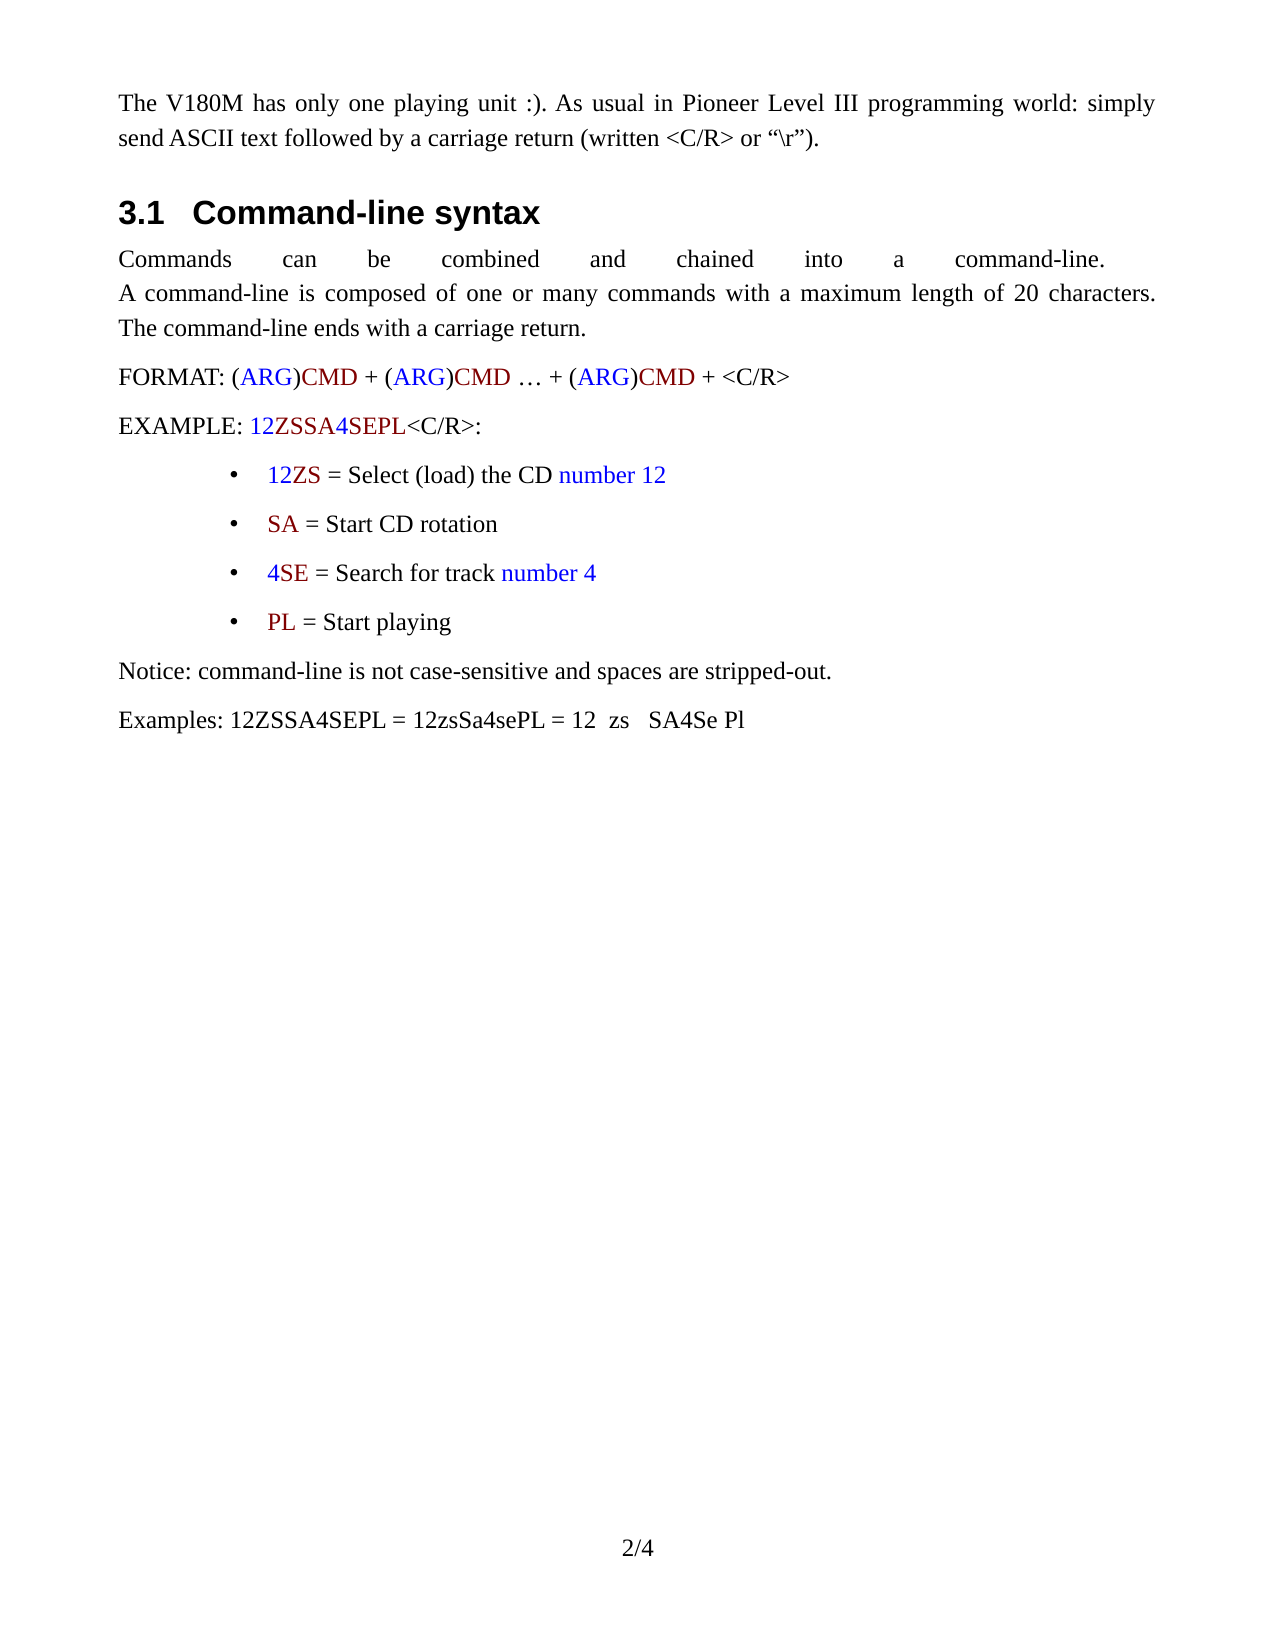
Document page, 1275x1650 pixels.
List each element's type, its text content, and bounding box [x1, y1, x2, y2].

text Notice: command-line is not case-sensitive and spaces are stripped-out. [118, 656, 1157, 685]
text Examples: 12ZSSA4SEPL = 12zsSa4sePL = 12 zs SA4Se Pl [118, 706, 1157, 734]
text Commands can be combined and chained into a command-line. A command-line is composed of one or many commands with a maximum length of 20 characters. The command-line ends with a carriage return. [118, 244, 1157, 342]
text FORMAT: (ARG)CMD + (ARG)CMD … + (ARG)CMD + <C/R> [118, 362, 1157, 391]
list 12ZS = Select (load) the CD number 12 [229, 460, 1157, 489]
list SA = Start CD rotation [229, 509, 1157, 538]
list PL = Start playing [229, 607, 1157, 636]
list 4SE = Search for track number 4 [229, 558, 1157, 587]
subtitle Command-line syntax [118, 193, 1157, 232]
text EXAMPLE: 12ZSSA4SEPL<C/R>: [118, 411, 1157, 440]
text The V180M has only one playing unit :). As usual in Pioneer Level III programming world: simply send ASCII text followed by a carriage return (written <C/R> or “\r”). [118, 88, 1157, 152]
